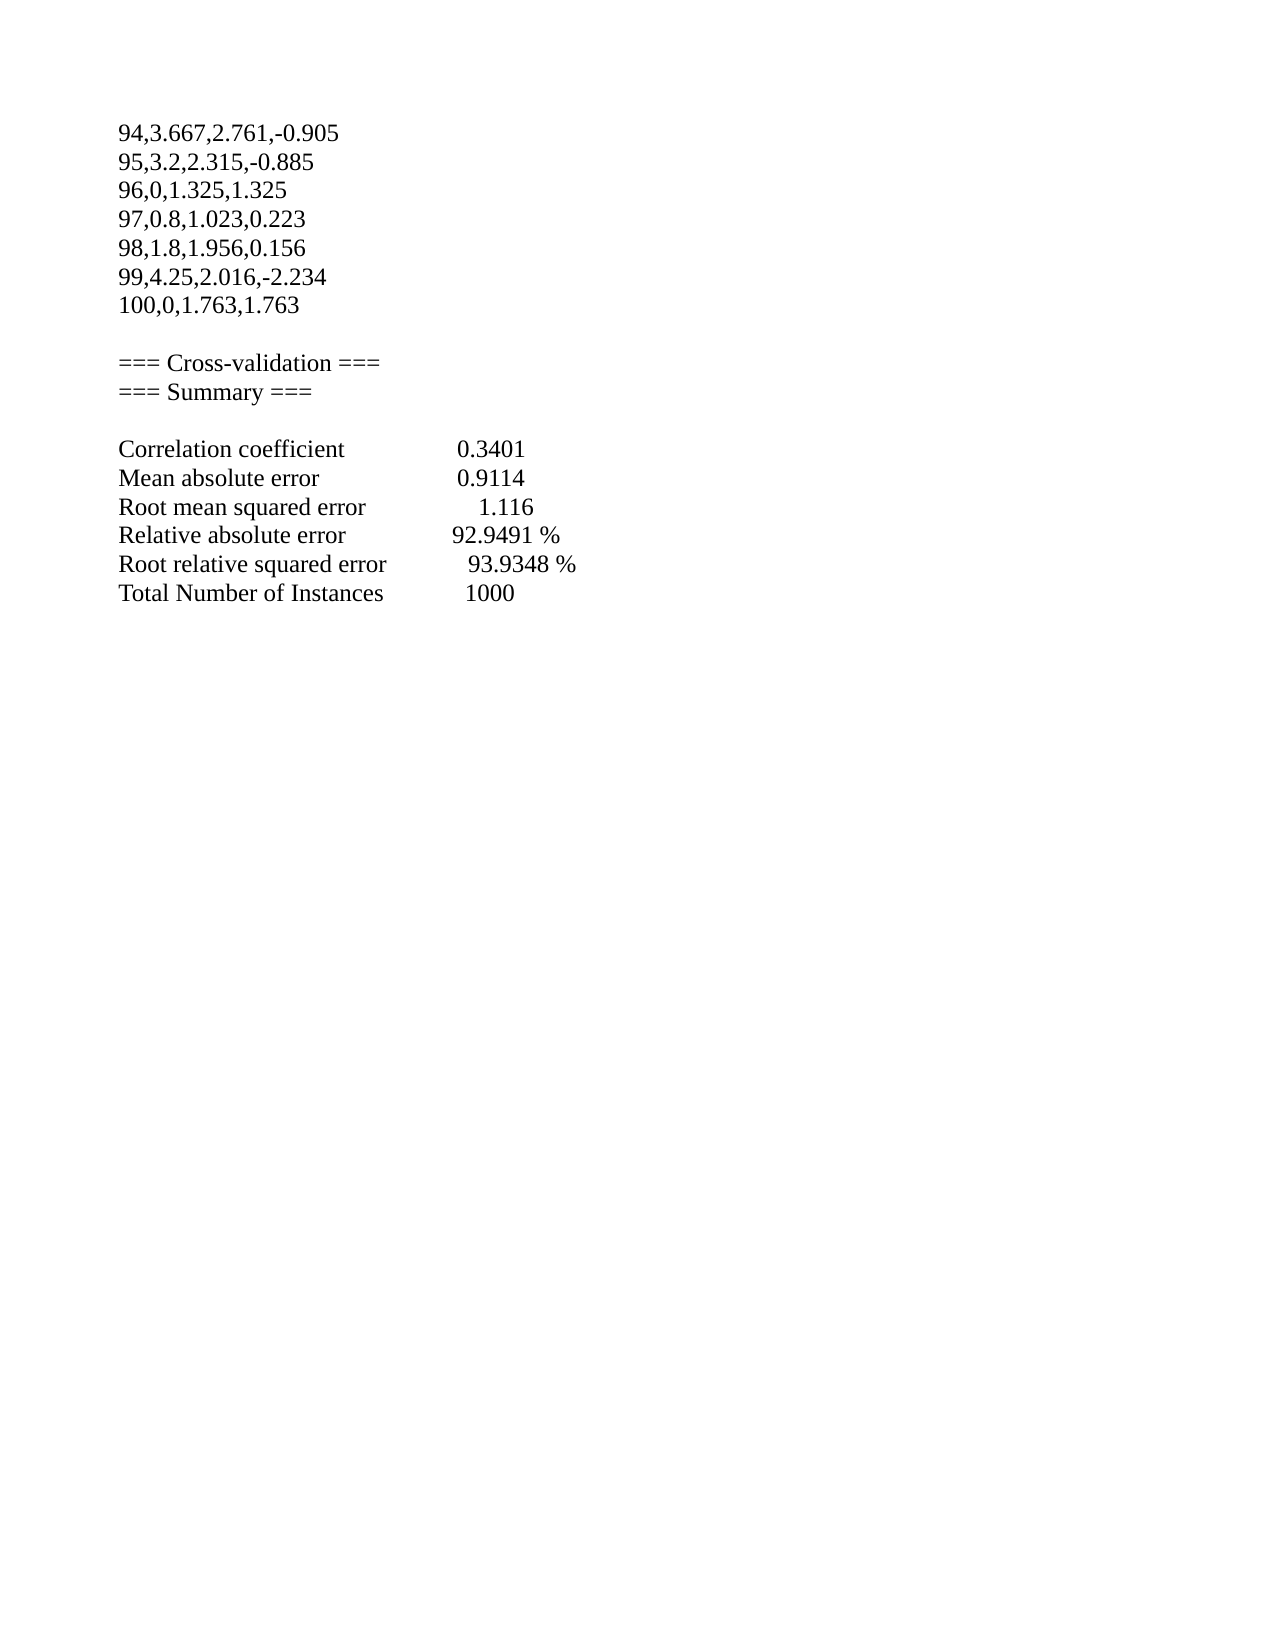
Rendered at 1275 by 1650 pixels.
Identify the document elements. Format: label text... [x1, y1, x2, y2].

text 97,0.8,1.023,0.223 [118, 204, 1157, 233]
text 95,3.2,2.315,-0.885 [118, 147, 1157, 176]
text Relative absolute error 92.9491 % [118, 521, 1157, 549]
text 100,0,1.763,1.763 [118, 291, 1157, 319]
text Mean absolute error 0.9114 [118, 463, 1157, 492]
text === Cross-validation === [118, 348, 1157, 377]
text 98,1.8,1.956,0.156 [118, 233, 1157, 262]
text 99,4.25,2.016,-2.234 [118, 262, 1157, 291]
text === Summary === [118, 377, 1157, 406]
text 94,3.667,2.761,-0.905 [118, 118, 1157, 147]
text Root mean squared error 1.116 [118, 492, 1157, 521]
text Total Number of Instances 1000 [118, 578, 1157, 607]
text 96,0,1.325,1.325 [118, 176, 1157, 204]
text Correlation coefficient 0.3401 [118, 434, 1157, 463]
text Root relative squared error 93.9348 % [118, 549, 1157, 578]
